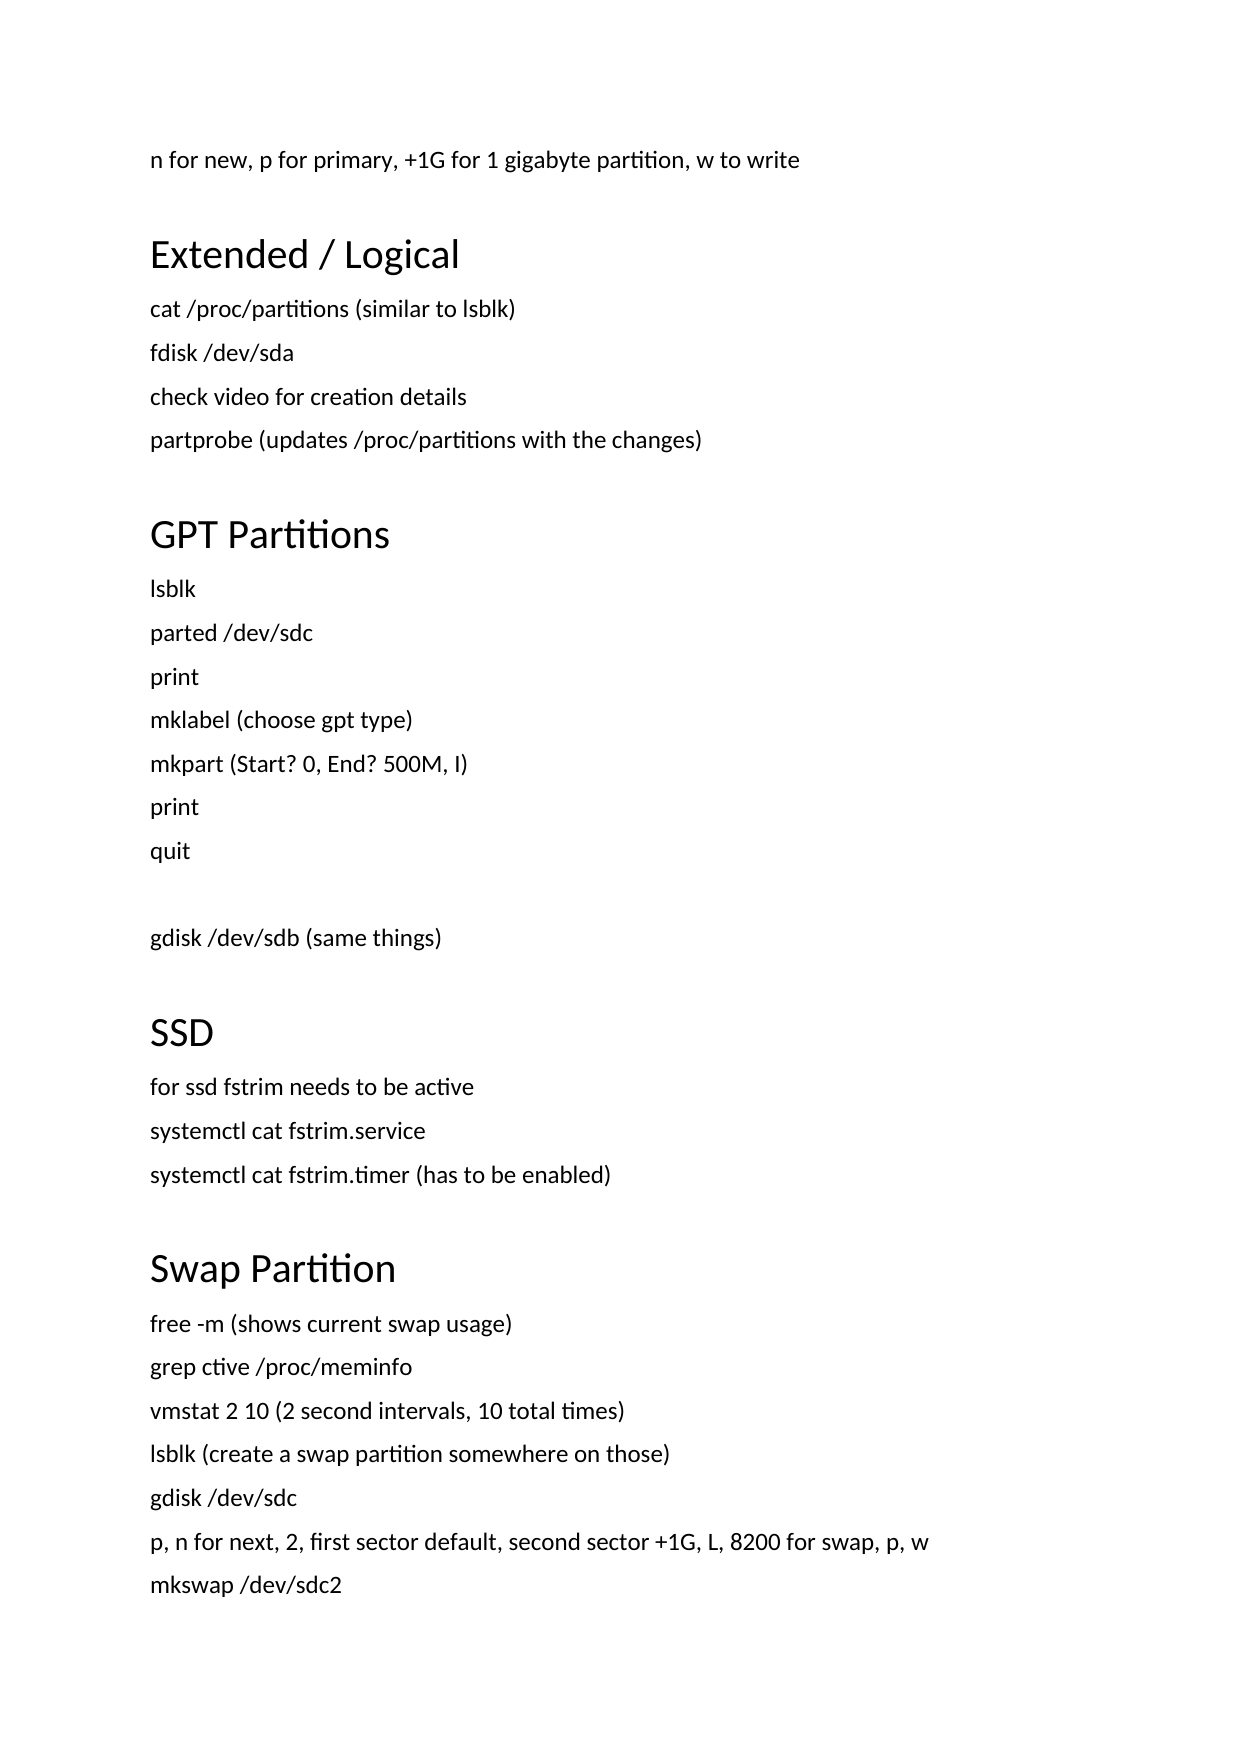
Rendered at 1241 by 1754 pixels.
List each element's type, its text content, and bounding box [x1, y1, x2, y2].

text n for new, p for primary, +1G for 1 gigabyte partition, w to write [150, 150, 1090, 175]
text check video for creation details [150, 386, 1090, 411]
text grep ctive /proc/meminfo [150, 1357, 1090, 1382]
text gdisk /dev/sdb (same things) [150, 928, 1090, 953]
text GPT Partitions [150, 517, 1090, 559]
text systemctl cat fstrim.service [150, 1121, 1090, 1146]
text Extended / Logical [150, 237, 1090, 279]
text quit [150, 841, 1090, 866]
text partprobe (updates /proc/partitions with the changes) [150, 430, 1090, 455]
text Swap Partition [150, 1252, 1090, 1293]
text fdisk /dev/sda [150, 343, 1090, 368]
text systemctl cat fstrim.timer (has to be enabled) [150, 1164, 1090, 1189]
text for ssd fstrim needs to be active [150, 1077, 1090, 1102]
text print [150, 797, 1090, 822]
text p, n for next, 2, first sector default, second sector +1G, L, 8200 for swap, p, w [150, 1531, 1090, 1556]
text lsblk (create a swap partition somewhere on those) [150, 1444, 1090, 1469]
text mklabel (choose gpt type) [150, 710, 1090, 735]
text SSD [150, 1015, 1090, 1057]
text print [150, 666, 1090, 691]
text mkswap /dev/sdc2 [150, 1575, 1090, 1600]
text parted /dev/sdc [150, 622, 1090, 647]
text gdisk /dev/sdc [150, 1488, 1090, 1513]
text mkpart (Start? 0, End? 500M, I) [150, 753, 1090, 778]
text free -m (shows current swap usage) [150, 1313, 1090, 1338]
text vmstat 2 10 (2 second intervals, 10 total times) [150, 1401, 1090, 1426]
text cat /proc/partitions (similar to lsblk) [150, 299, 1090, 324]
text lsblk [150, 579, 1090, 604]
